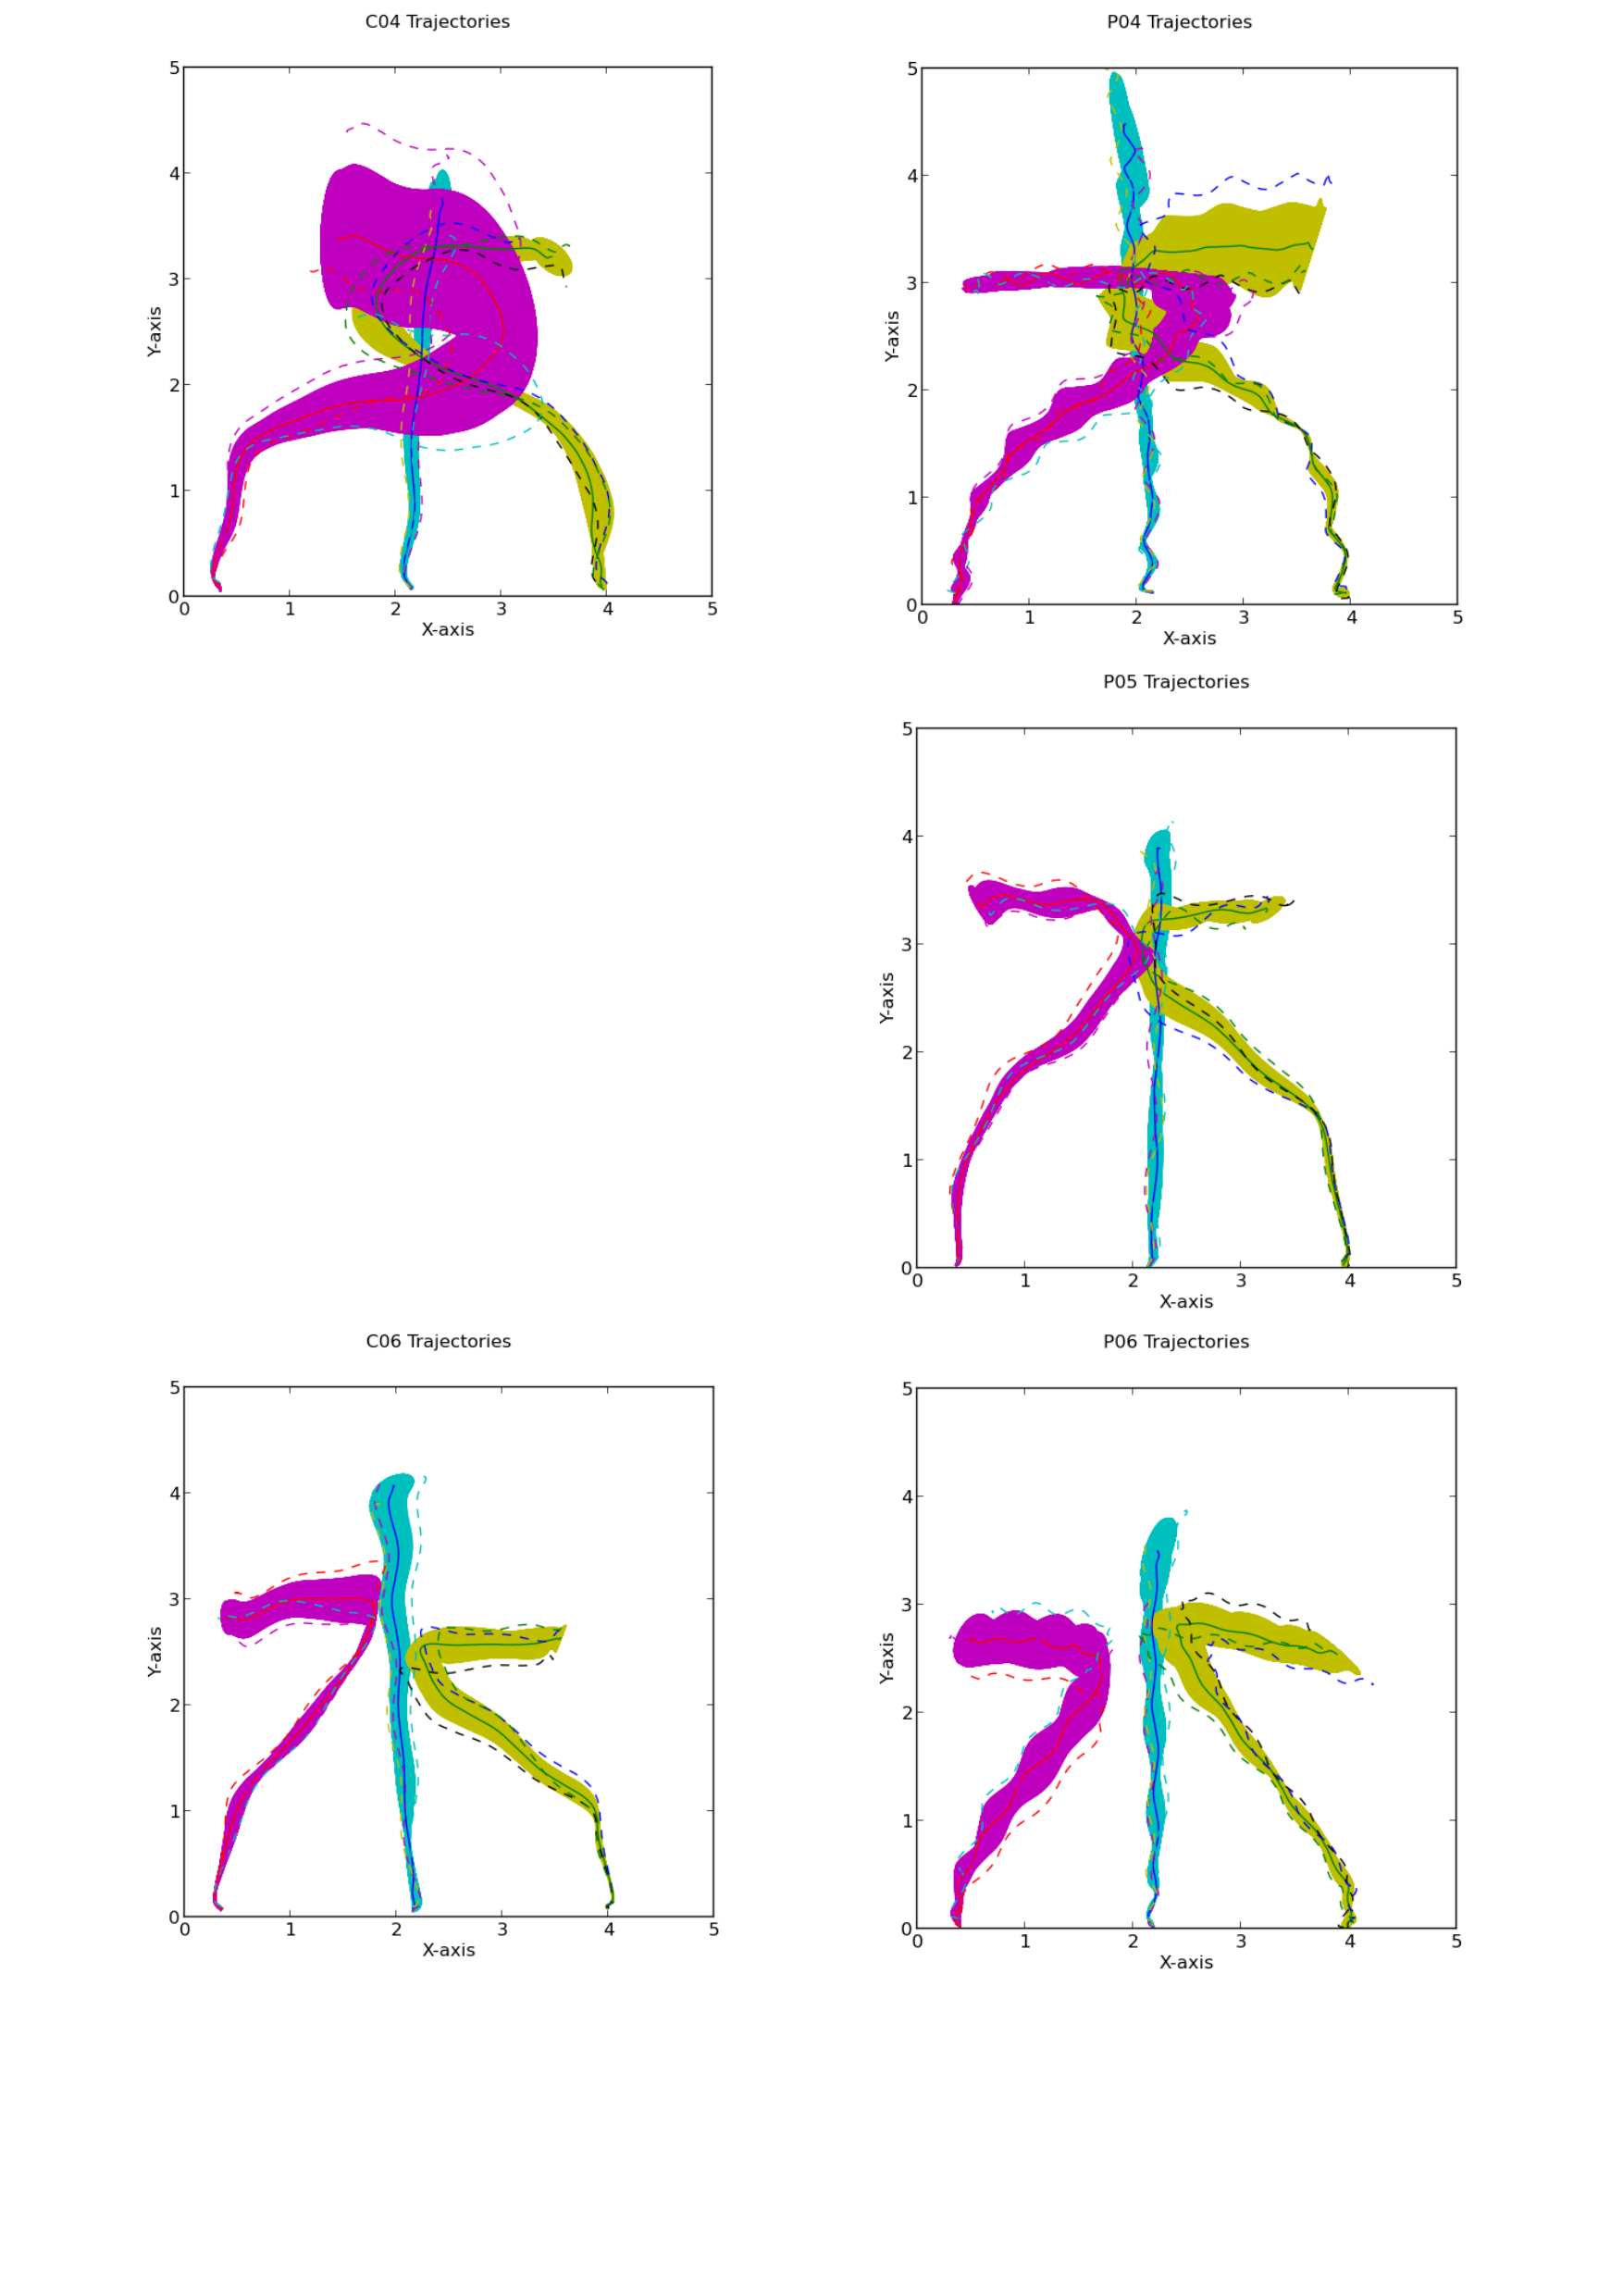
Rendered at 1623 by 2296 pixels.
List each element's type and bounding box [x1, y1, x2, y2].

picture [0, 2, 1623, 1996]
